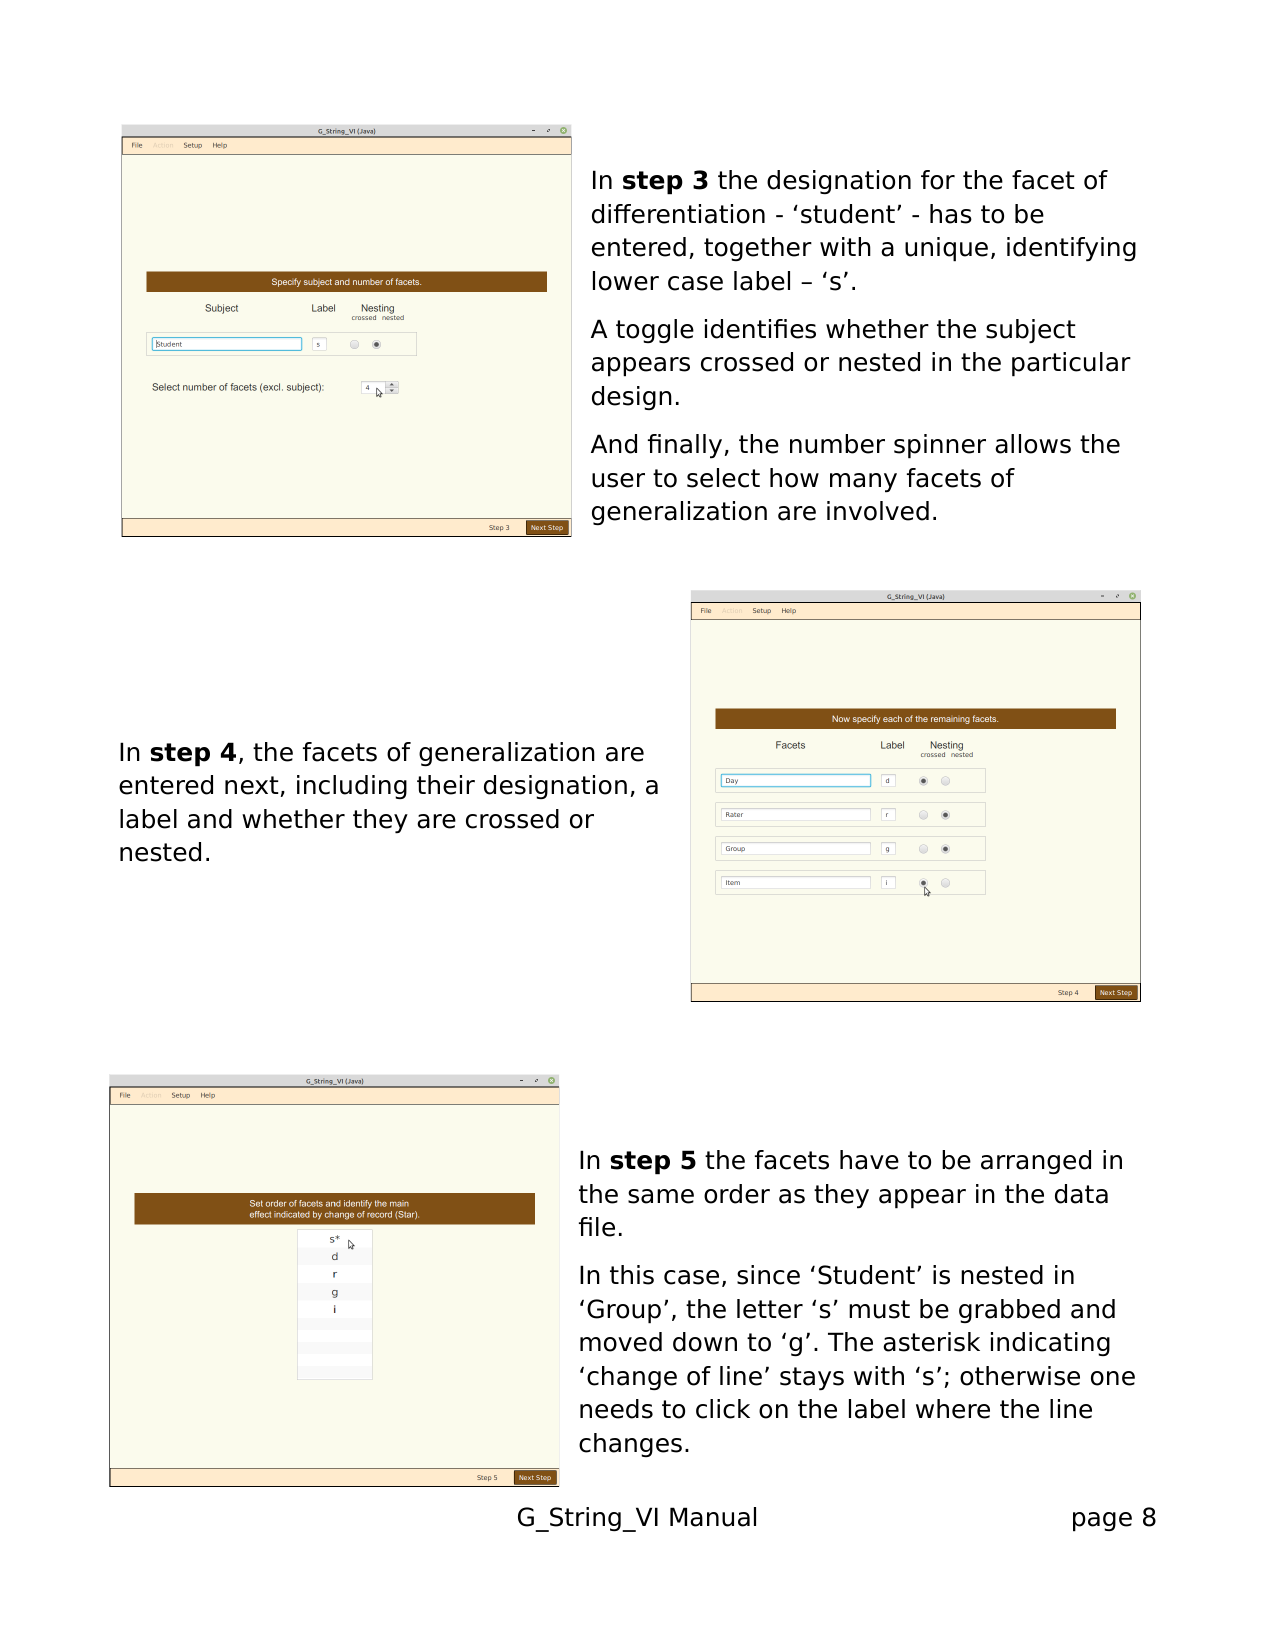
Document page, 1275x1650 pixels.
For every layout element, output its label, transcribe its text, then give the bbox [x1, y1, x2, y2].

text In this case, since ‘Student’ is nested in ‘Group’, the letter ‘s’ must be grabbed and moved down to ‘g’. The asterisk indicating ‘change of line’ stays with ‘s’; otherwise one needs to click on the label where the line changes. [560, 1261, 1157, 1458]
text A toggle identifies whether the subject appears crossed or nested in the particular design. [572, 315, 1157, 411]
picture [690, 590, 1141, 1002]
text In step 5 the facets have to be arranged in the same order as they appear in the data file. [560, 1146, 1157, 1242]
picture [109, 1074, 560, 1487]
text In step 3 the designation for the facet of differentiation - ‘student’ - has to be entered, together with a unique, identifying lower case label – ‘s’. [572, 166, 1157, 296]
picture [121, 124, 572, 537]
text In step 4, the facets of generalization are entered next, including their designation, a label and whether they are crossed or nested. [118, 738, 690, 868]
text And finally, the number spinner allows the user to select how many facets of generalization are involved. [572, 430, 1157, 526]
